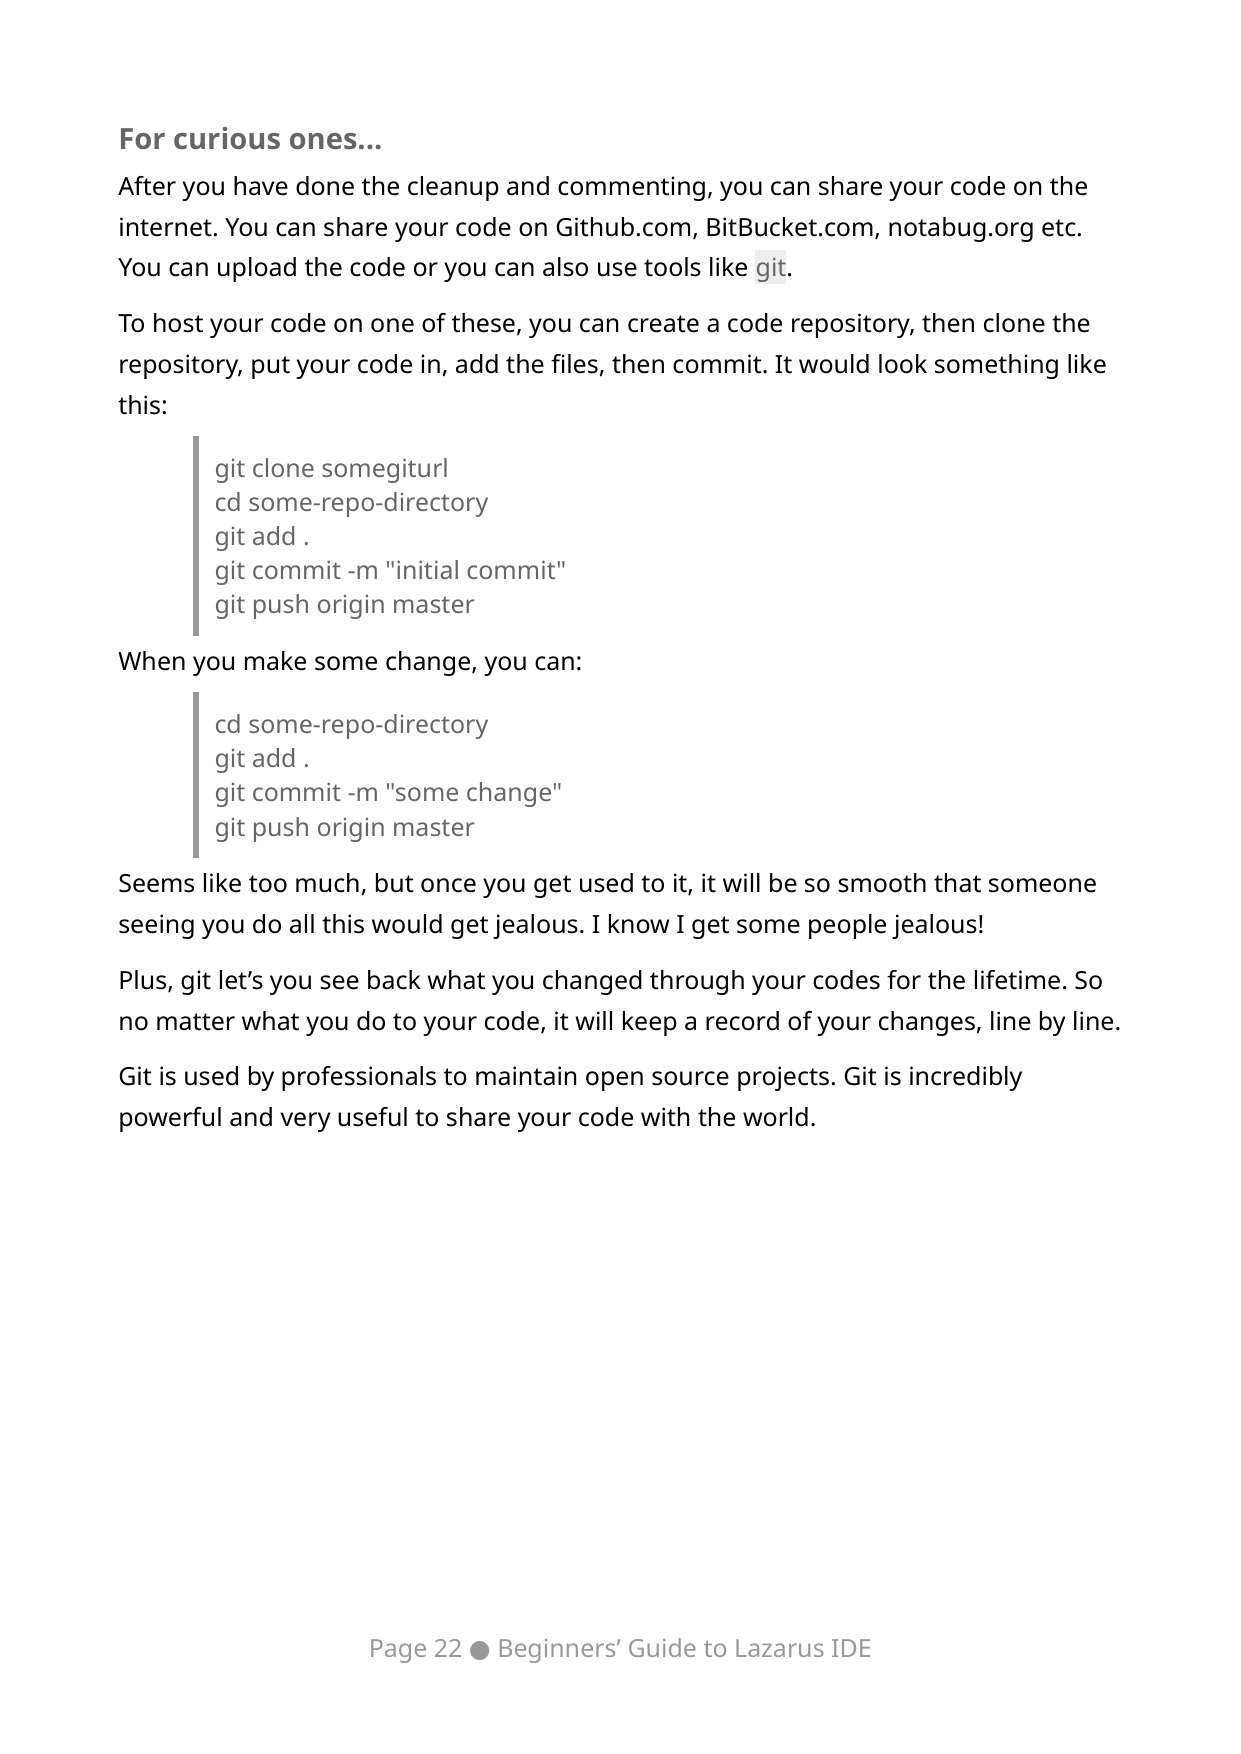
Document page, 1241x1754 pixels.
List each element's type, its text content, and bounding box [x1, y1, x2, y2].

text To host your code on one of these, you can create a code repository, then clone the repository, put your code in, add the files, then commit. It would look something like this: [118, 306, 1122, 422]
text git push origin master [199, 809, 1047, 858]
text git add . [199, 519, 1047, 553]
subtitle For curious ones... [118, 118, 1122, 158]
text Plus, git let’s you see back what you changed through your codes for the lifetime. So no matter what you do to your code, it will keep a record of your changes, line by line. [118, 962, 1122, 1037]
text git clone somegiturl [199, 436, 1047, 485]
text git commit -m "some change" [199, 775, 1047, 809]
text git add . [199, 741, 1047, 775]
text After you have done the cleanup and commenting, you can share your code on the internet. You can share your code on Github.com, BitBucket.com, notabug.org etc. You can upload the code or you can also use tools like git. [118, 168, 1122, 284]
text git commit -m "initial commit" [199, 553, 1047, 587]
text git push origin master [199, 587, 1047, 636]
text cd some-repo-directory [199, 692, 1047, 741]
text cd some-repo-directory [199, 485, 1047, 519]
text Git is used by professionals to maintain open source projects. Git is incredibly powerful and very useful to share your code with the world. [118, 1059, 1122, 1134]
text When you make some change, you can: [118, 644, 1122, 678]
text Seems like too much, but once you get used to it, it will be so smooth that someone seeing you do all this would get jealous. I know I get some people jealous! [118, 866, 1122, 941]
